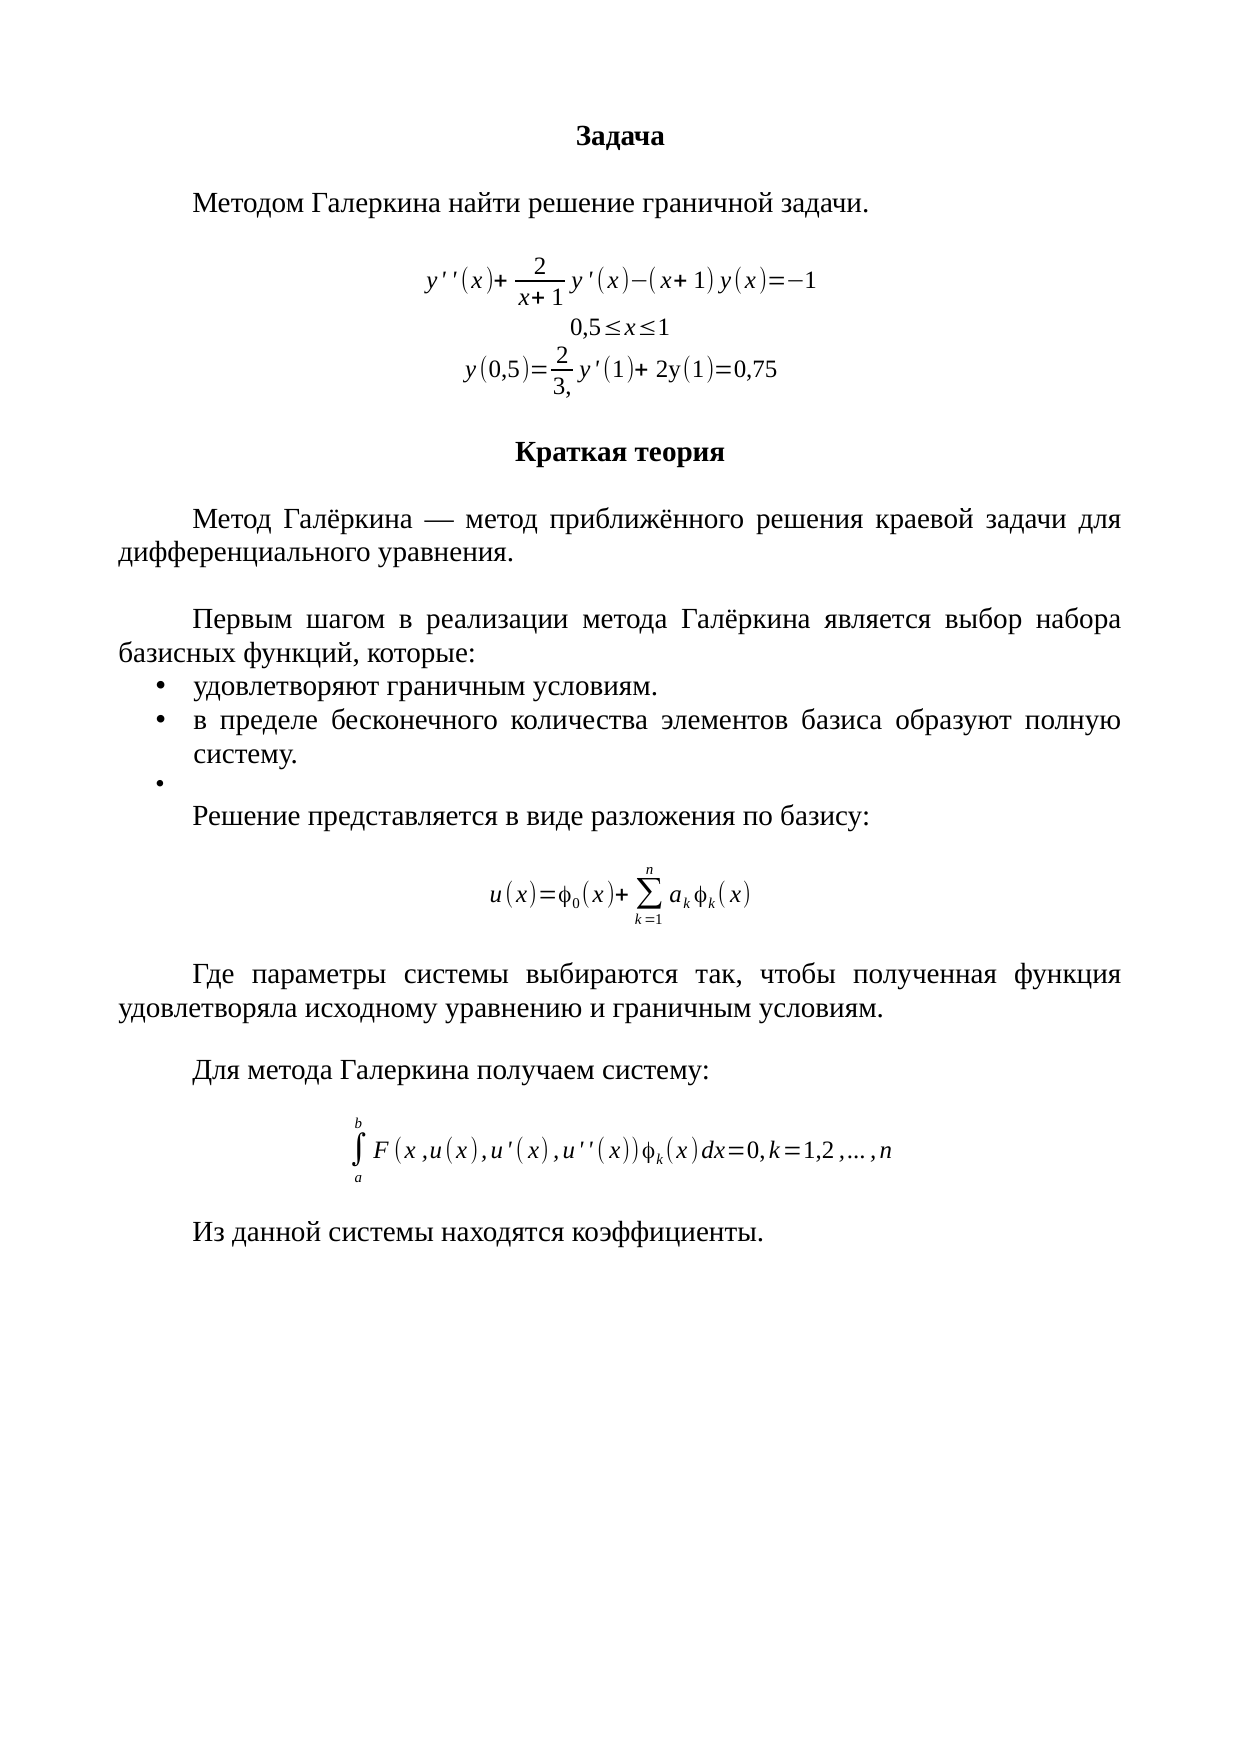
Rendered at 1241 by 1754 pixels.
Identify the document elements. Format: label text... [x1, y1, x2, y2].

list в пределе бесконечного количества элементов базиса образуют полную систему. [156, 702, 1122, 769]
text Для метода Галеркина получаем систему: [118, 1052, 1122, 1086]
text Краткая теория [118, 434, 1122, 467]
list удовлетворяют граничным условиям. [156, 668, 1122, 702]
text Метод Галёркина — метод приближённого решения краевой задачи для дифференциального уравнения. [118, 501, 1122, 568]
text Из данной системы находятся коэффициенты. [118, 1214, 1122, 1248]
text Первым шагом в реализации метода Галёркина является выбор набора базисных функций, которые: [118, 601, 1122, 668]
text Где параметры системы выбираются так, чтобы полученная функция удовлетворяла исходному уравнению и граничным условиям. [118, 956, 1122, 1023]
text Решение представляется в виде разложения по базису: [118, 798, 1122, 832]
text Методом Галеркина найти решение граничной задачи. [118, 185, 1122, 219]
text Задача [118, 118, 1122, 152]
